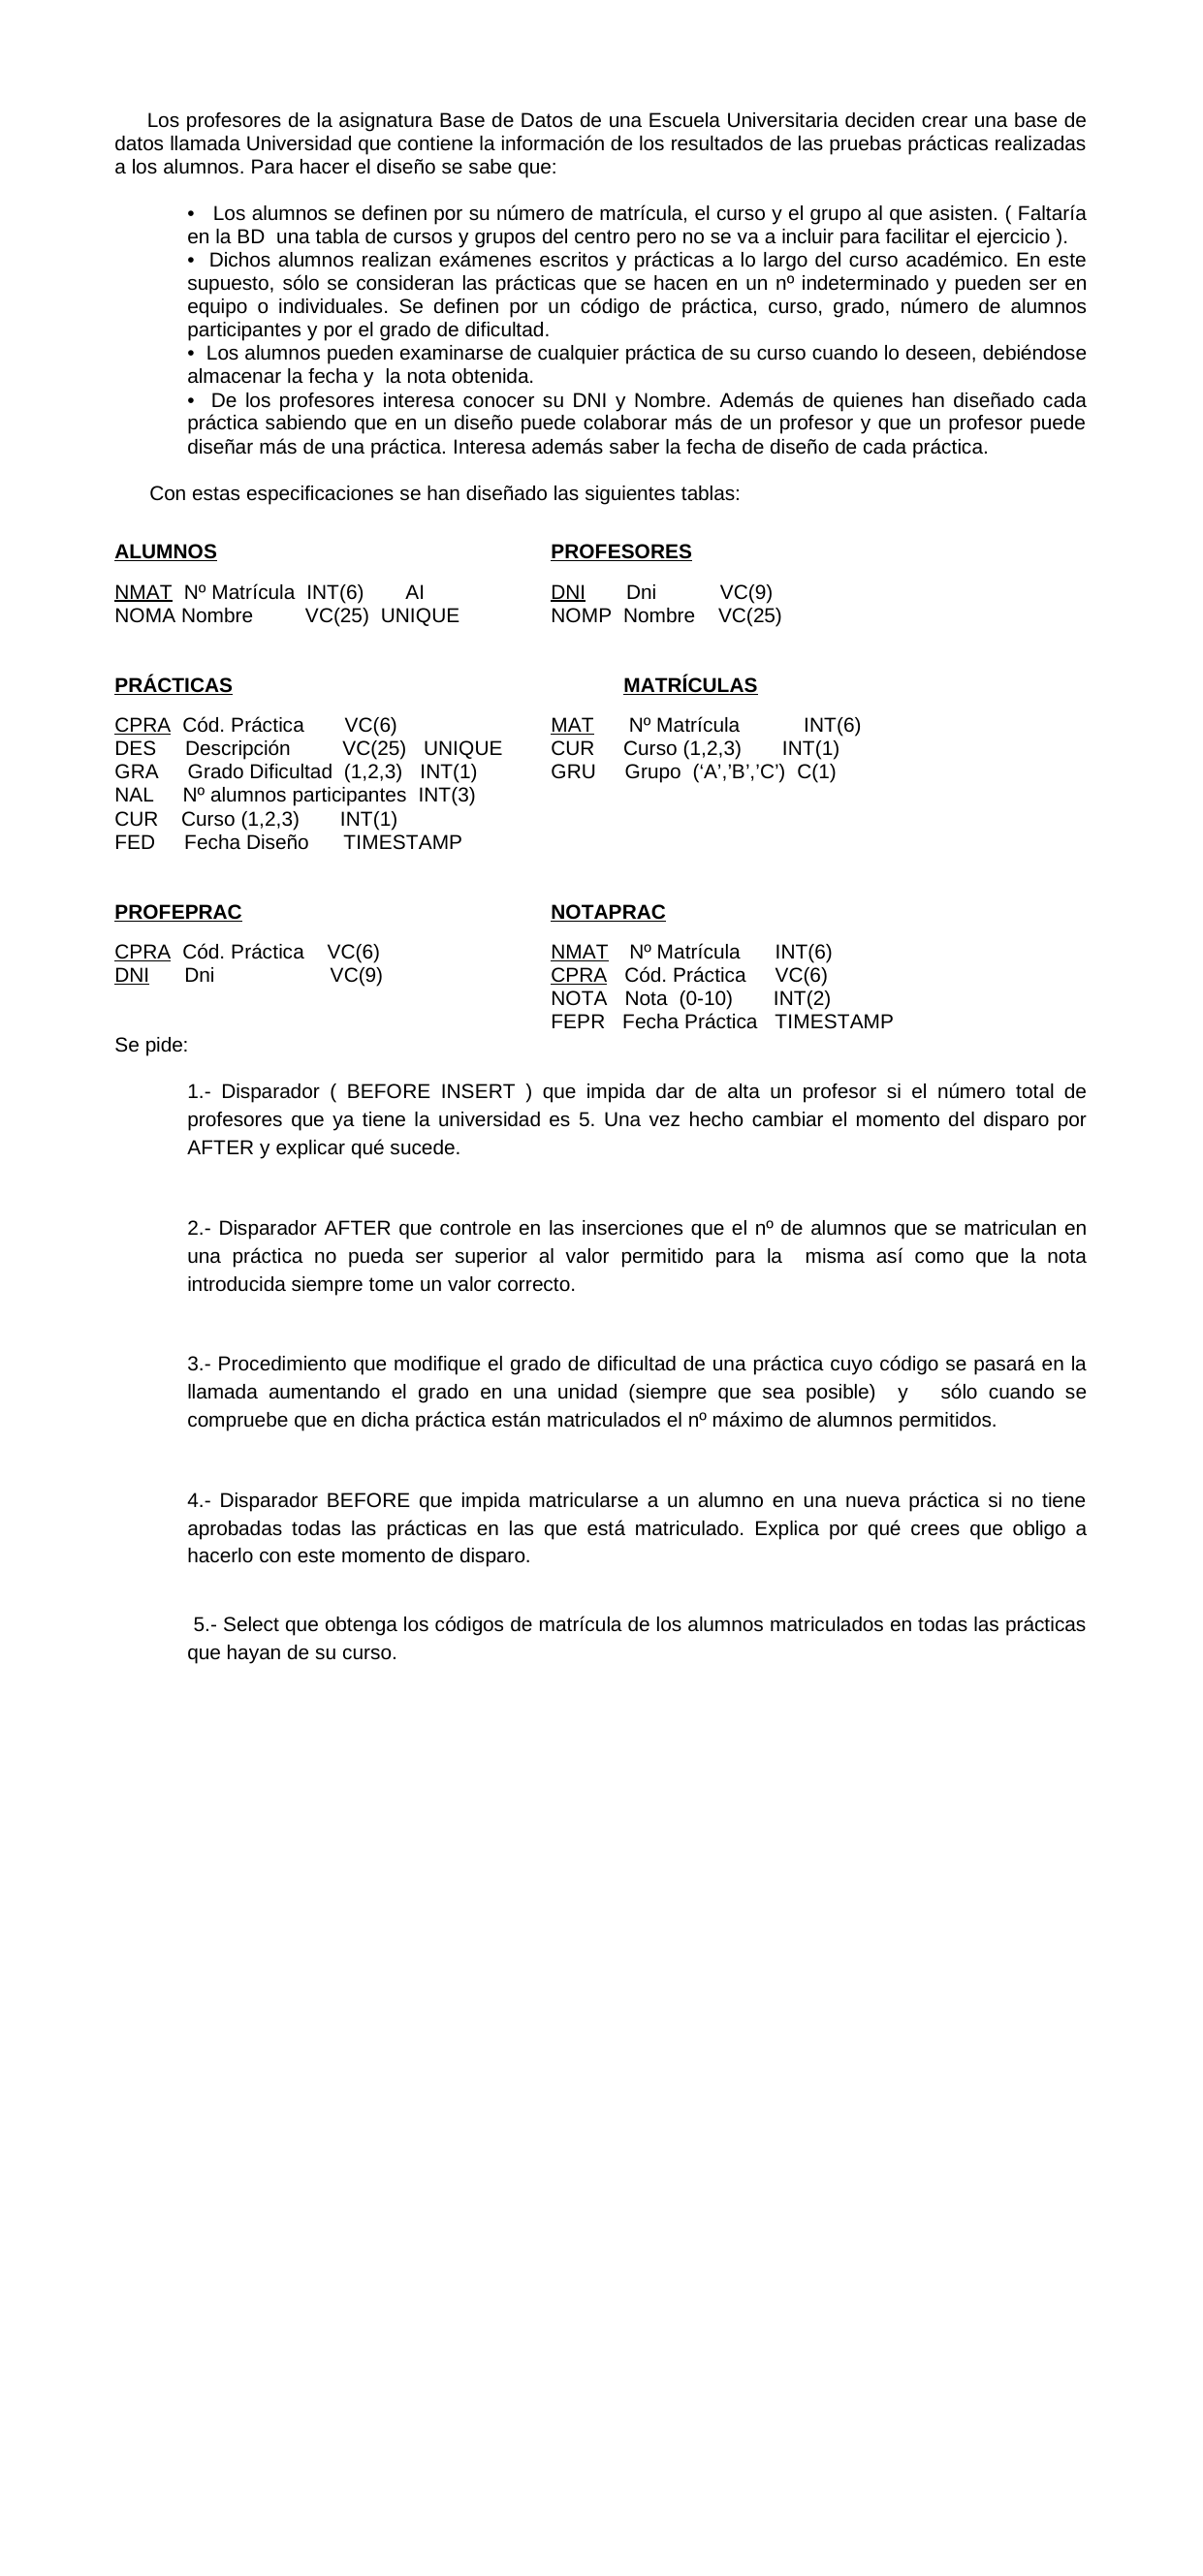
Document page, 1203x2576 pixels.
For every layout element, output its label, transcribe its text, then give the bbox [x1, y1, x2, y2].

text Los profesores de la asignatura Base de Datos de una Escuela Universitaria deciden crear una base de datos llamada Universidad que contiene la información de los resultados de las pruebas prácticas realizadas a los alumnos. Para hacer el diseño se sabe que: [114, 109, 1088, 178]
text • Los alumnos pueden examinarse de cualquier práctica de su curso cuando lo deseen, debiéndose almacenar la fecha y la nota obtenida. [187, 341, 1088, 388]
text FED Fecha Diseño TIMESTAMP [114, 831, 1088, 854]
text • De los profesores interesa conocer su DNI y Nombre. Además de quienes han diseñado cada práctica sabiendo que en un diseño puede colaborar más de un profesor y que un profesor puede diseñar más de una práctica. Interesa además saber la fecha de diseño de cada práctica. [187, 388, 1088, 458]
text NOTA Nota (0-10) INT(2) [114, 987, 1088, 1010]
text 5.- Select que obtenga los códigos de matrícula de los alumnos matriculados en todas las prácticas que hayan de su curso. [187, 1585, 1088, 1664]
text CUR Curso (1,2,3) INT(1) [114, 806, 1088, 831]
text 1.- Disparador ( BEFORE INSERT ) que impida dar de alta un profesor si el número total de profesores que ya tiene la universidad es 5. Una vez hecho cambiar el momento del disparo por AFTER y explicar qué sucede. [187, 1080, 1088, 1159]
text DES Descripción VC(25) UNIQUE CUR Curso (1,2,3) INT(1) [114, 737, 1088, 760]
text 3.- Procedimiento que modifique el grado de dificultad de una práctica cuyo código se pasará en la llamada aumentando el grado en una unidad (siempre que sea posible) y sólo cuando se compruebe que en dicha práctica están matriculados el nº máximo de alumnos permitidos. [187, 1352, 1088, 1431]
text • Dichos alumnos realizan exámenes escritos y prácticas a lo largo del curso académico. En este supuesto, sólo se consideran las prácticas que se hacen en un nº indeterminado y pueden ser en equipo o individuales. Se definen por un código de práctica, curso, grado, número de alumnos participantes y por el grado de dificultad. [187, 248, 1088, 341]
text CPRA Cód. Práctica VC(6) MAT Nº Matrícula INT(6) [114, 713, 1088, 737]
text 4.- Disparador BEFORE que impida matricularse a un alumno en una nueva práctica si no tiene aprobadas todas las prácticas en las que está matriculado. Explica por qué crees que obligo a hacerlo con este momento de disparo. [187, 1489, 1088, 1567]
text ALUMNOS PROFESORES [114, 540, 1088, 563]
text DNI Dni VC(9) CPRA Cód. Práctica VC(6) [114, 963, 1088, 987]
text CPRA Cód. Práctica VC(6) NMAT Nº Matrícula INT(6) [114, 940, 1088, 963]
text Con estas especificaciones se han diseñado las siguientes tablas: [114, 482, 1088, 505]
text NMAT Nº Matrícula INT(6) AI DNI Dni VC(9) [114, 581, 1088, 604]
text NOMA Nombre VC(25) UNIQUE NOMP Nombre VC(25) [114, 604, 1088, 627]
text Se pide: [114, 1033, 1088, 1056]
text PROFEPRAC NOTAPRAC [114, 900, 1088, 924]
text • Los alumnos se definen por su número de matrícula, el curso y el grupo al que asisten. ( Faltaría en la BD una tabla de cursos y grupos del centro pero no se va a incluir para facilitar el ejercicio ). [187, 202, 1088, 248]
text FEPR Fecha Práctica TIMESTAMP [114, 1010, 1088, 1033]
text PRÁCTICAS MATRÍCULAS [114, 674, 1088, 697]
text NAL Nº alumnos participantes INT(3) [114, 783, 1088, 806]
text 2.- Disparador AFTER que controle en las inserciones que el nº de alumnos que se matriculan en una práctica no pueda ser superior al valor permitido para la misma así como que la nota introducida siempre tome un valor correcto. [187, 1216, 1088, 1296]
text GRA Grado Dificultad (1,2,3) INT(1) GRU Grupo (‘A’,’B’,’C’) C(1) [114, 760, 1088, 783]
